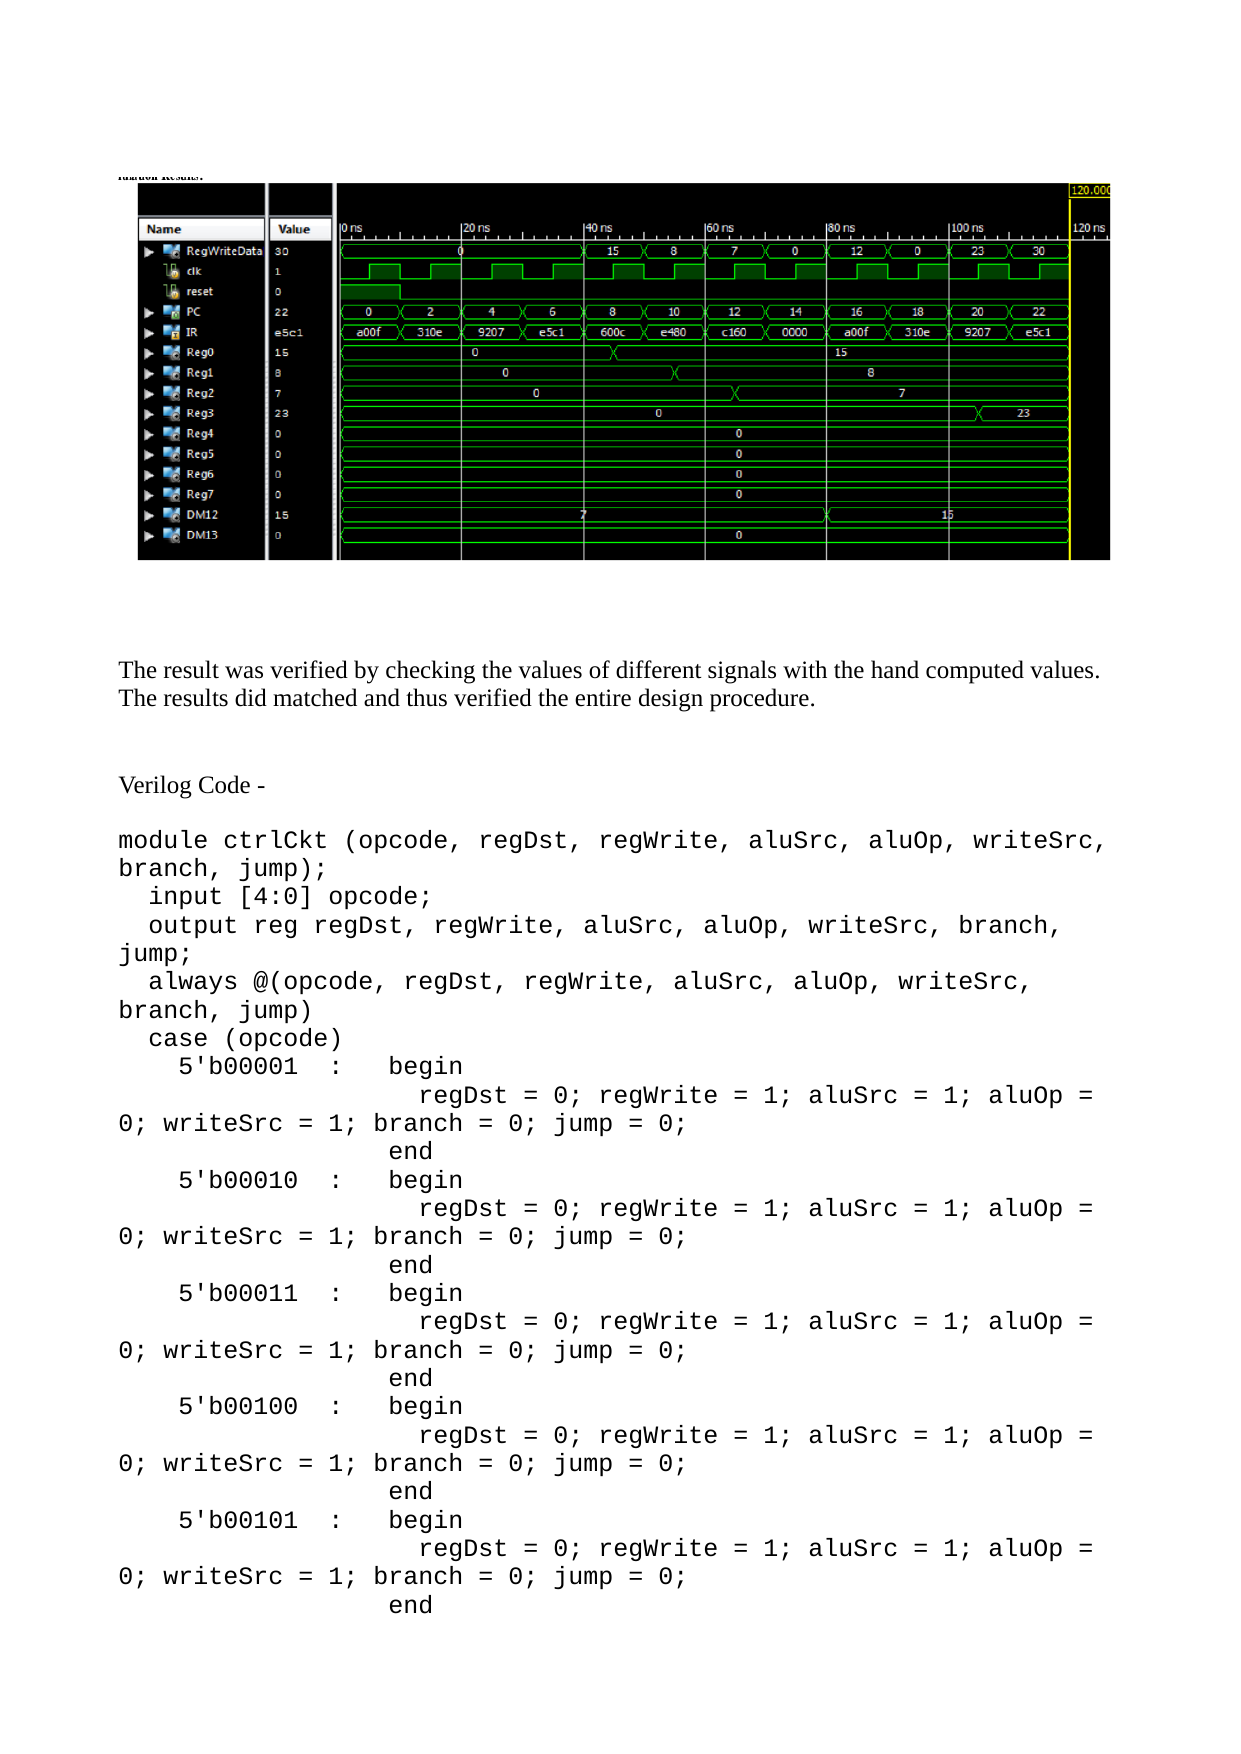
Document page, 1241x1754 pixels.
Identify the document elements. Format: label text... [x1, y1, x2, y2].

text 5'b00001 : begin [118, 1054, 1122, 1082]
text 5'b00100 : begin [118, 1394, 1122, 1422]
text output reg regDst, regWrite, aluSrc, aluOp, writeSrc, branch, jump; [118, 912, 1122, 969]
text The result was verified by checking the values of different signals with the hand computed values. The results did matched and thus verified the entire design procedure. [118, 655, 1122, 712]
text Verilog Code - [118, 770, 1122, 798]
text 5'b00011 : begin [118, 1281, 1122, 1309]
text end [118, 1592, 1122, 1621]
text end [118, 1252, 1122, 1281]
text end [118, 1479, 1122, 1507]
text input [4:0] opcode; [118, 884, 1122, 912]
text case (opcode) [118, 1026, 1122, 1054]
picture [118, 177, 1123, 569]
text 5'b00101 : begin [118, 1507, 1122, 1536]
text regDst = 0; regWrite = 1; aluSrc = 1; aluOp = 0; writeSrc = 1; branch = 0; jump = 0; [118, 1082, 1122, 1139]
text end [118, 1139, 1122, 1167]
text regDst = 0; regWrite = 1; aluSrc = 1; aluOp = 0; writeSrc = 1; branch = 0; jump = 0; [118, 1422, 1122, 1479]
text always @(opcode, regDst, regWrite, aluSrc, aluOp, writeSrc, branch, jump) [118, 969, 1122, 1026]
text regDst = 0; regWrite = 1; aluSrc = 1; aluOp = 0; writeSrc = 1; branch = 0; jump = 0; [118, 1536, 1122, 1592]
text 5'b00010 : begin [118, 1167, 1122, 1196]
text regDst = 0; regWrite = 1; aluSrc = 1; aluOp = 0; writeSrc = 1; branch = 0; jump = 0; [118, 1309, 1122, 1366]
text end [118, 1366, 1122, 1394]
text module ctrlCkt (opcode, regDst, regWrite, aluSrc, aluOp, writeSrc, branch, jump); [118, 827, 1122, 884]
text regDst = 0; regWrite = 1; aluSrc = 1; aluOp = 0; writeSrc = 1; branch = 0; jump = 0; [118, 1196, 1122, 1252]
